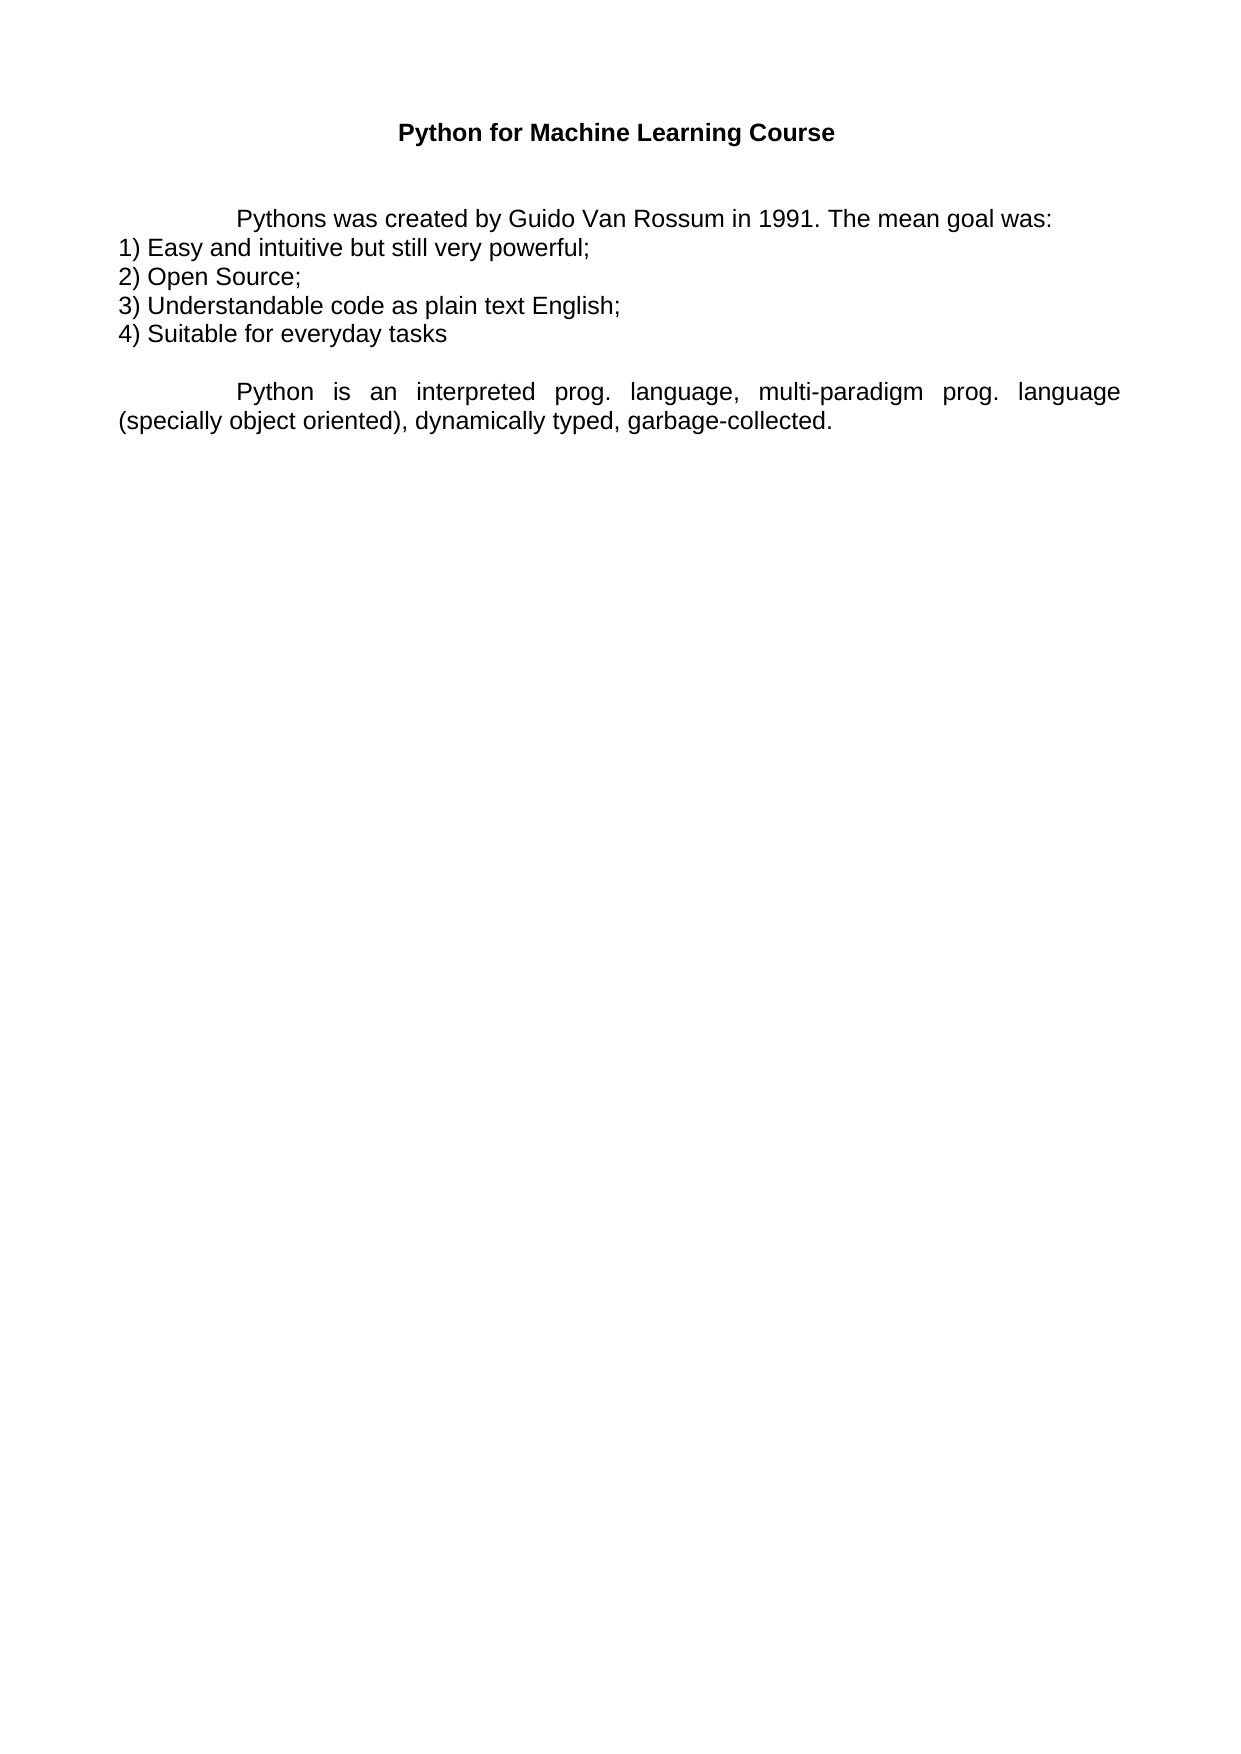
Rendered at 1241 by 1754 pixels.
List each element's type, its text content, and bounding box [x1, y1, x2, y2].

text Pythons was created by Guido Van Rossum in 1991. The mean goal was: [118, 204, 1122, 233]
text 4) Suitable for everyday tasks [118, 319, 1122, 348]
text 3) Understandable code as plain text English; [118, 291, 1122, 319]
text Python is an interpreted prog. language, multi-paradigm prog. language (specially object oriented), dynamically typed, garbage-collected. [118, 377, 1122, 434]
text 2) Open Source; [118, 262, 1122, 291]
text 1) Easy and intuitive but still very powerful; [118, 233, 1122, 262]
text Python for Machine Learning Course [118, 118, 1122, 147]
